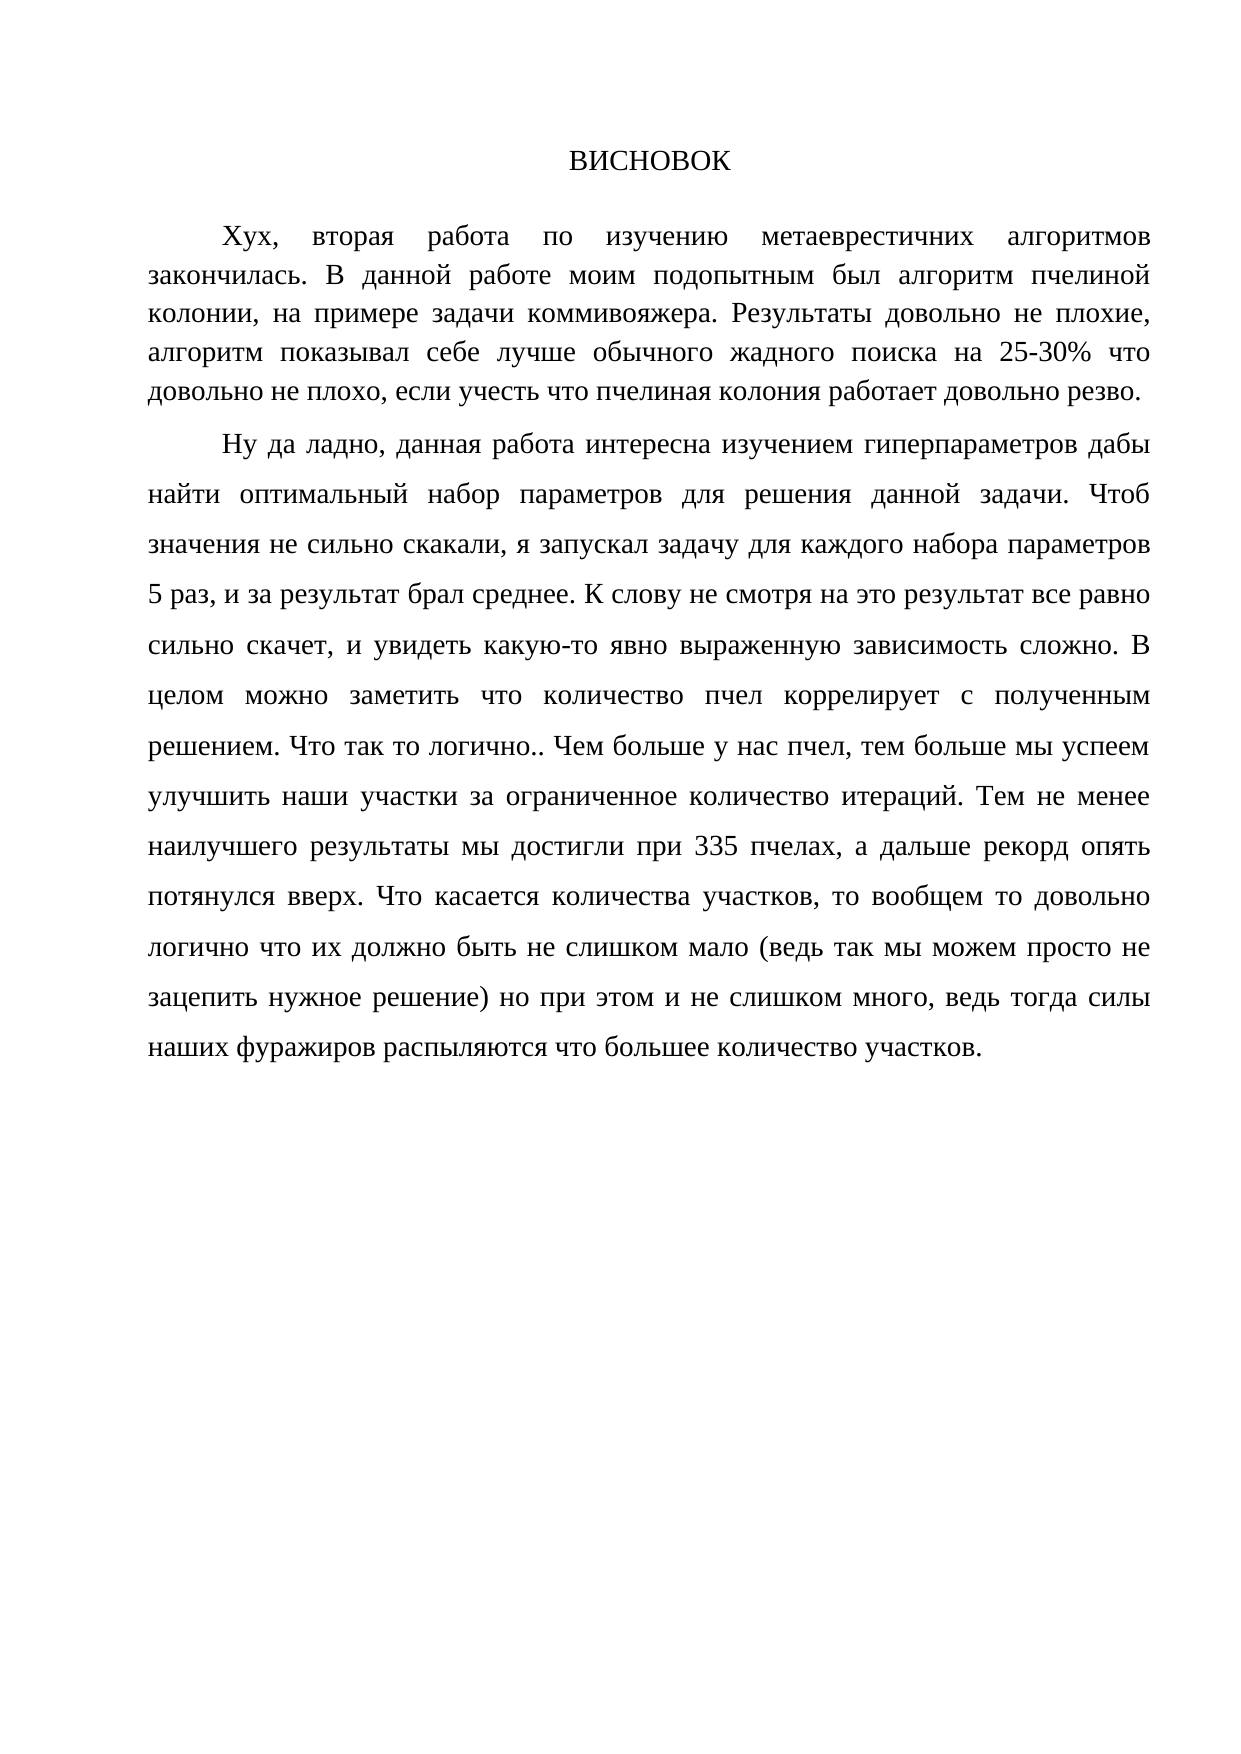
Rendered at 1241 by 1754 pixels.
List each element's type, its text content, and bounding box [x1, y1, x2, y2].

text Хух, вторая работа по изучению метаеврестичних алгоритмов закончилась. В данной работе моим подопытным был алгоритм пчелиной колонии, на примере задачи коммивояжера. Результаты довольно не плохие, алгоритм показывал себе лучше обычного жадного поиска на 25-30% что довольно не плохо, если учесть что пчелиная колония работает довольно резво. [148, 218, 1152, 406]
text Ну да ладно, данная работа интересна изучением гиперпараметров дабы найти оптимальный набор параметров для решения данной задачи. Чтоб значения не сильно скакали, я запускал задачу для каждого набора параметров 5 раз, и за результат брал среднее. К слову не смотря на это результат все равно сильно скачет, и увидеть какую-то явно выраженную зависимость сложно. В целом можно заметить что количество пчел коррелирует с полученным решением. Что так то логично.. Чем больше у нас пчел, тем больше мы успеем улучшить наши участки за ограниченное количество итераций. Тем не менее наилучшего результаты мы достигли при 335 пчелах, а дальше рекорд опять потянулся вверх. Что касается количества участков, то вообщем то довольно логично что их должно быть не слишком мало (ведь так мы можем просто не зацепить нужное решение) но при этом и не слишком много, ведь тогда силы наших фуражиров распыляются что большее количество участков. [148, 426, 1152, 1063]
text Висновок [148, 143, 1152, 177]
